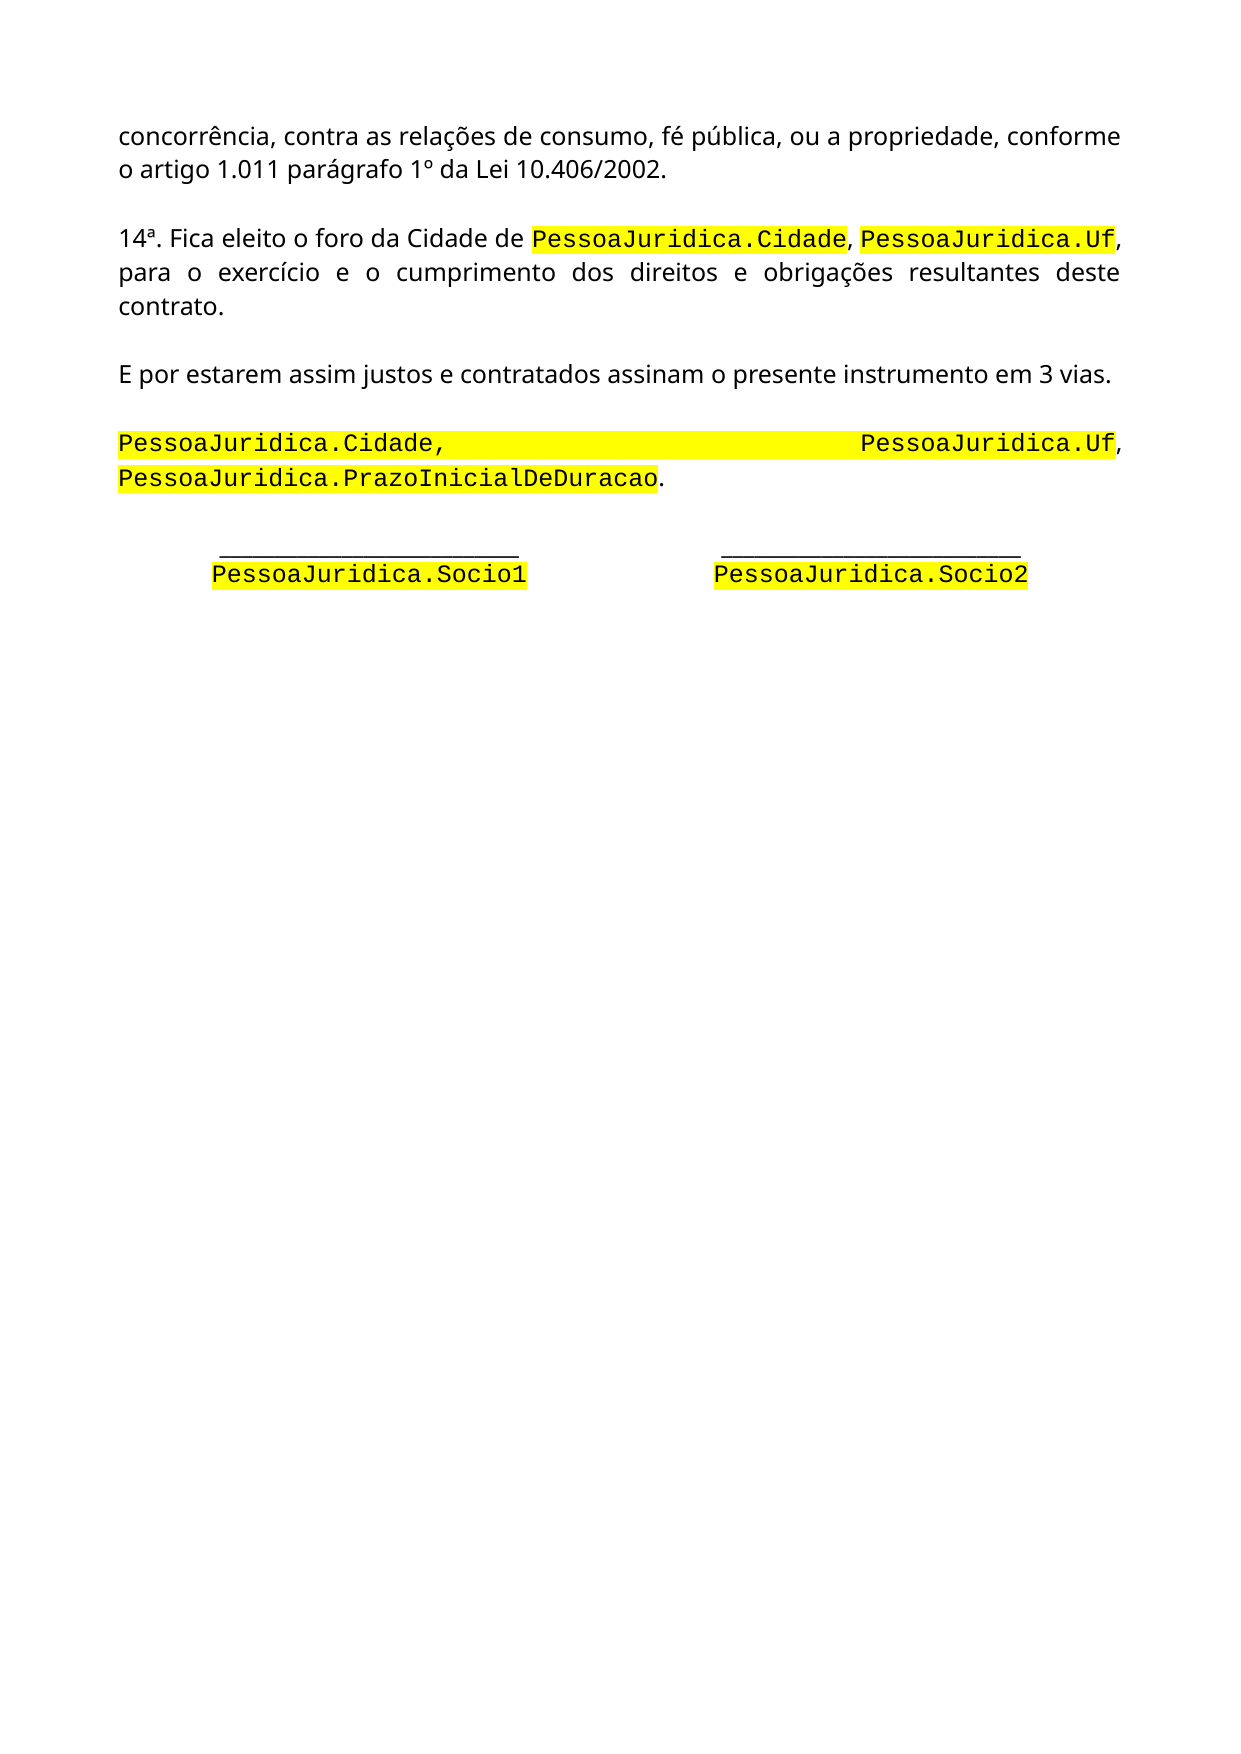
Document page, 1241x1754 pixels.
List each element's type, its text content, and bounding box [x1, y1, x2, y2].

text 14ª. Fica eleito o foro da Cidade de PessoaJuridica.Cidade, PessoaJuridica.Uf, para o exercício e o cumprimento dos direitos e obrigações resultantes deste contrato. [118, 220, 1122, 323]
table_cell PessoaJuridica.Socio2 [620, 562, 1122, 590]
table_header ___________________________ [118, 528, 620, 562]
table_header ___________________________ [620, 528, 1122, 562]
text PessoaJuridica.Cidade, PessoaJuridica.Uf, PessoaJuridica.PrazoInicialDeDuracao. [118, 425, 1122, 493]
text E por estarem assim justos e contratados assinam o presente instrumento em 3 vias. [118, 357, 1122, 391]
text concorrência, contra as relações de consumo, fé pública, ou a propriedade, conforme o artigo 1.011 parágrafo 1º da Lei 10.406/2002. [118, 118, 1122, 186]
table_cell PessoaJuridica.Socio1 [118, 562, 620, 590]
